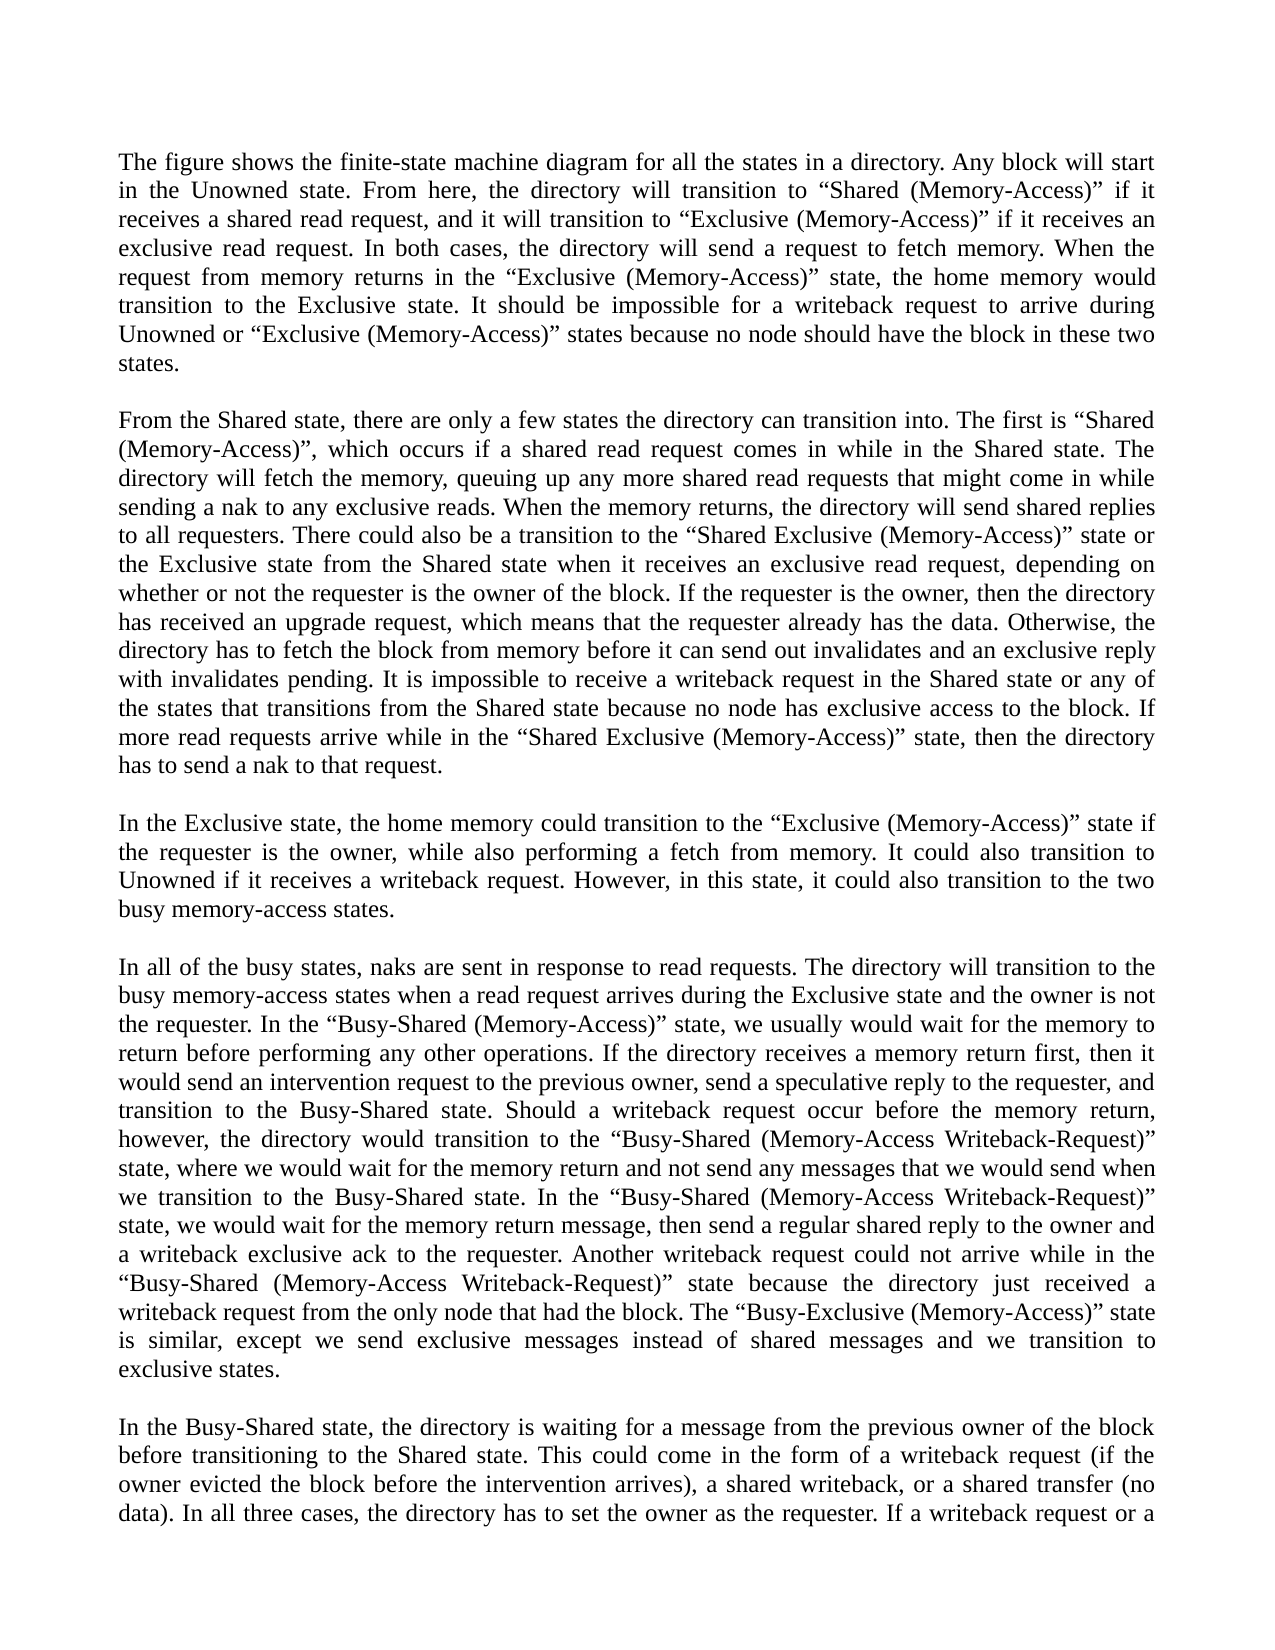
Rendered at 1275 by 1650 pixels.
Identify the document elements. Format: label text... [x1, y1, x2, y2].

text From the Shared state, there are only a few states the directory can transition into. The first is “Shared (Memory-Access)”, which occurs if a shared read request comes in while in the Shared state. The directory will fetch the memory, queuing up any more shared read requests that might come in while sending a nak to any exclusive reads. When the memory returns, the directory will send shared replies to all requesters. There could also be a transition to the “Shared Exclusive (Memory-Access)” state or the Exclusive state from the Shared state when it receives an exclusive read request, depending on whether or not the requester is the owner of the block. If the requester is the owner, then the directory has received an upgrade request, which means that the requester already has the data. Otherwise, the directory has to fetch the block from memory before it can send out invalidates and an exclusive reply with invalidates pending. It is impossible to receive a writeback request in the Shared state or any of the states that transitions from the Shared state because no node has exclusive access to the block. If more read requests arrive while in the “Shared Exclusive (Memory-Access)” state, then the directory has to send a nak to that request. [118, 406, 1157, 779]
text In all of the busy states, naks are sent in response to read requests. The directory will transition to the busy memory-access states when a read request arrives during the Exclusive state and the owner is not the requester. In the “Busy-Shared (Memory-Access)” state, we usually would wait for the memory to return before performing any other operations. If the directory receives a memory return first, then it would send an intervention request to the previous owner, send a speculative reply to the requester, and transition to the Busy-Shared state. Should a writeback request occur before the memory return, however, the directory would transition to the “Busy-Shared (Memory-Access Writeback-Request)” state, where we would wait for the memory return and not send any messages that we would send when we transition to the Busy-Shared state. In the “Busy-Shared (Memory-Access Writeback-Request)” state, we would wait for the memory return message, then send a regular shared reply to the owner and a writeback exclusive ack to the requester. Another writeback request could not arrive while in the “Busy-Shared (Memory-Access Writeback-Request)” state because the directory just received a writeback request from the only node that had the block. The “Busy-Exclusive (Memory-Access)” state is similar, except we send exclusive messages instead of shared messages and we transition to exclusive states. [118, 952, 1157, 1383]
text The figure shows the finite-state machine diagram for all the states in a directory. Any block will start in the Unowned state. From here, the directory will transition to “Shared (Memory-Access)” if it receives a shared read request, and it will transition to “Exclusive (Memory-Access)” if it receives an exclusive read request. In both cases, the directory will send a request to fetch memory. When the request from memory returns in the “Exclusive (Memory-Access)” state, the home memory would transition to the Exclusive state. It should be impossible for a writeback request to arrive during Unowned or “Exclusive (Memory-Access)” states because no node should have the block in these two states. [118, 147, 1157, 377]
text In the Exclusive state, the home memory could transition to the “Exclusive (Memory-Access)” state if the requester is the owner, while also performing a fetch from memory. It could also transition to Unowned if it receives a writeback request. However, in this state, it could also transition to the two busy memory-access states. [118, 808, 1157, 923]
text In the Busy-Shared state, the directory is waiting for a message from the previous owner of the block before transitioning to the Shared state. This could come in the form of a writeback request (if the owner evicted the block before the intervention arrives), a shared writeback, or a shared transfer (no data). In all three cases, the directory has to set the owner as the requester. If a writeback request or a [118, 1412, 1157, 1527]
